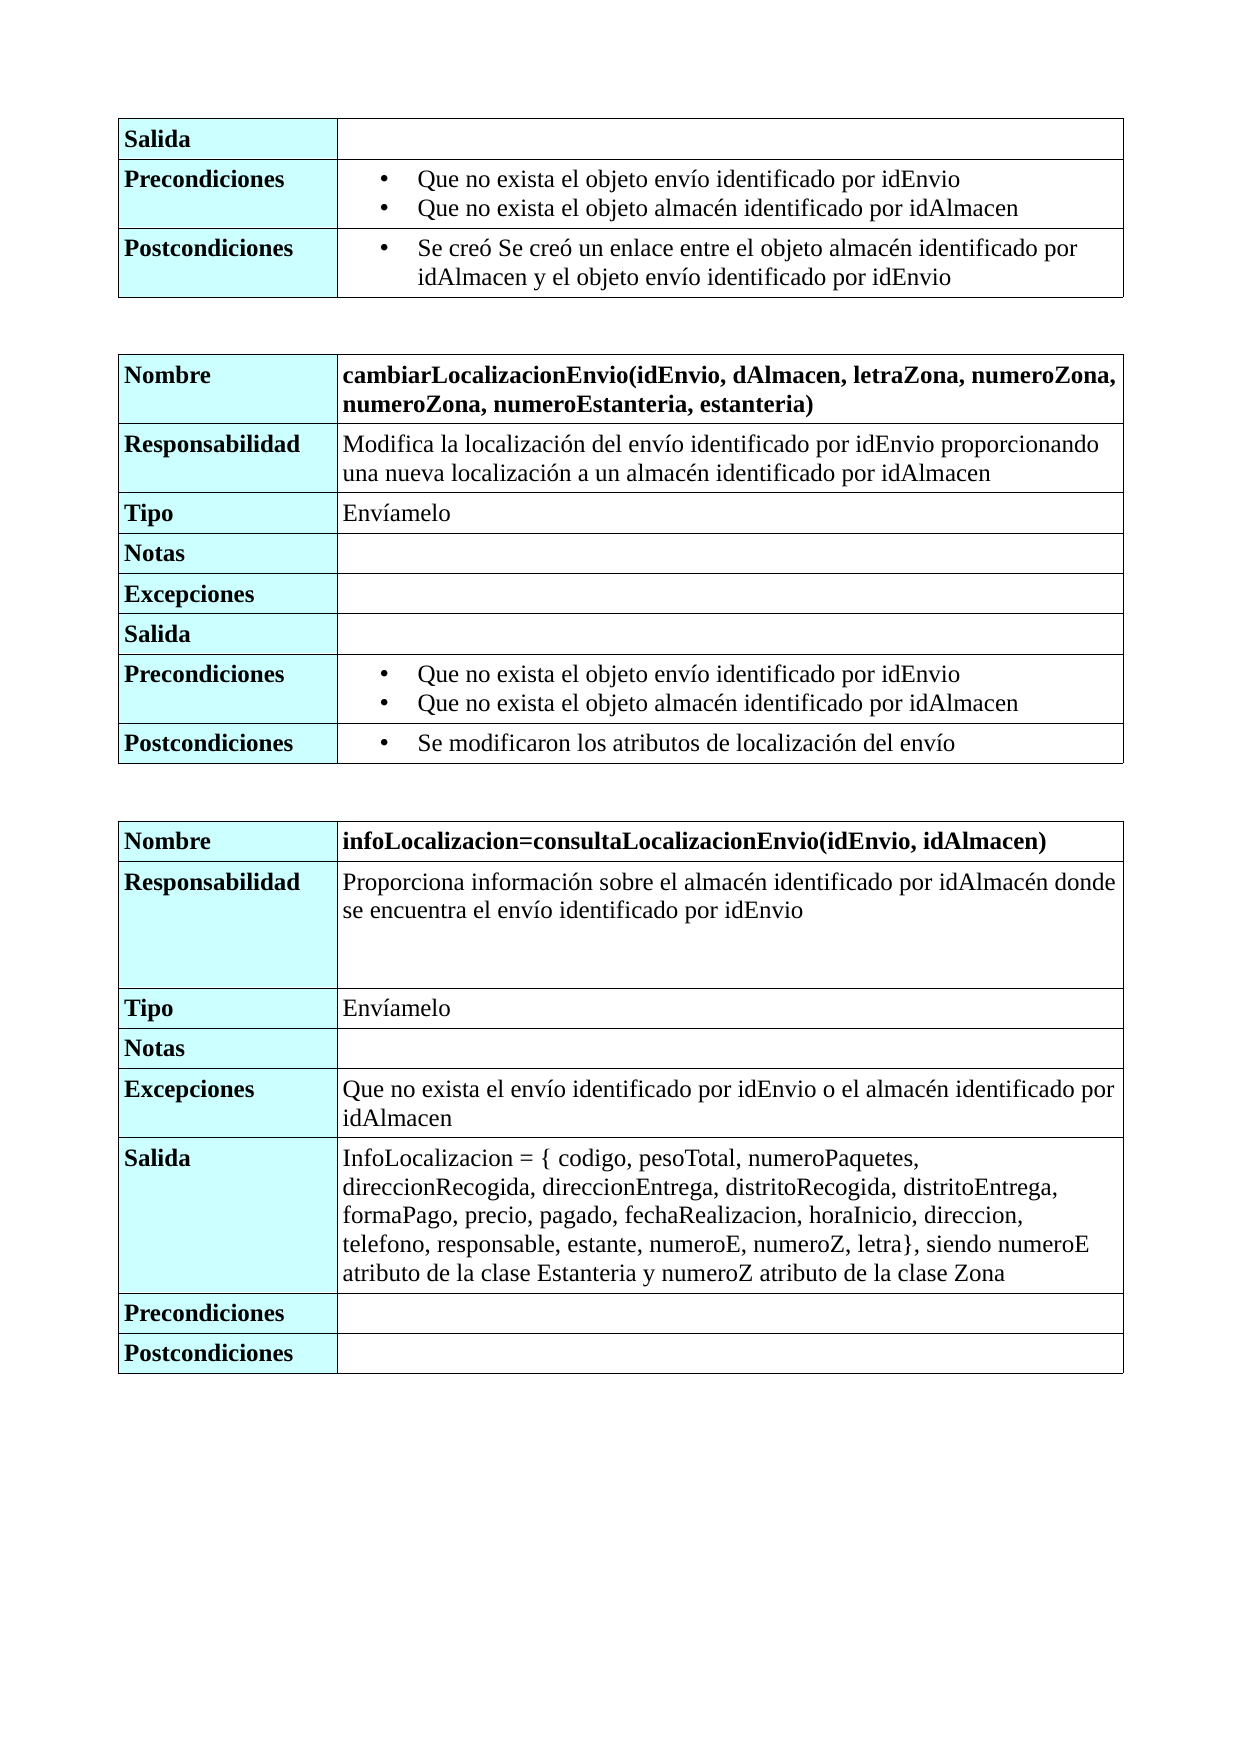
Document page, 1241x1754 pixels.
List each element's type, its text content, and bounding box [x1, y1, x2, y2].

table_cell Precondiciones [119, 160, 337, 227]
table_cell Salida [119, 614, 337, 653]
table_cell Se modificaron los atributos de localización del envío [338, 724, 1123, 763]
table_cell Postcondiciones [119, 724, 337, 763]
table_header cambiarLocalizacionEnvio(idEnvio, dAlmacen, letraZona, numeroZona, numeroZona, numeroEstanteria, estanteria) [338, 355, 1123, 423]
table_cell Responsabilidad [119, 424, 337, 492]
table_cell Postcondiciones [119, 1334, 337, 1373]
table_cell Notas [119, 1029, 337, 1068]
table_cell Se creó Se creó un enlace entre el objeto almacén identificado por idAlmacen y el objeto envío identificado por idEnvio [338, 229, 1123, 297]
table_cell Excepciones [119, 574, 337, 613]
table_cell Envíamelo [338, 989, 1123, 1028]
table_cell [338, 1029, 1123, 1068]
table_cell Salida [119, 119, 337, 158]
table_cell Tipo [119, 493, 337, 533]
table_cell [338, 119, 1123, 158]
table_header Nombre [119, 355, 337, 423]
table_cell Proporciona información sobre el almacén identificado por idAlmacén donde se encuentra el envío identificado por idEnvio [338, 862, 1123, 987]
table_cell Notas [119, 534, 337, 573]
table_cell Tipo [119, 989, 337, 1028]
table_cell Que no exista el objeto envío identificado por idEnvio Que no exista el objeto almacén identificado por idAlmacen [338, 655, 1123, 723]
table_cell [338, 1334, 1123, 1373]
table_cell Envíamelo [338, 493, 1123, 533]
table_header Nombre [119, 822, 337, 861]
table_cell Que no exista el envío identificado por idEnvio o el almacén identificado por idAlmacen [338, 1069, 1123, 1137]
table_cell InfoLocalizacion = { codigo, pesoTotal, numeroPaquetes, direccionRecogida, direccionEntrega, distritoRecogida, distritoEntrega, formaPago, precio, pagado, fechaRealizacion, horaInicio, direccion, telefono, responsable, estante, numeroE, numeroZ, letra}, siendo numeroE atributo de la clase Estanteria y numeroZ atributo de la clase Zona [338, 1138, 1123, 1292]
table_cell [338, 1294, 1123, 1333]
table_cell Que no exista el objeto envío identificado por idEnvio Que no exista el objeto almacén identificado por idAlmacen [338, 160, 1123, 227]
table_cell [338, 614, 1123, 653]
table_cell Modifica la localización del envío identificado por idEnvio proporcionando una nueva localización a un almacén identificado por idAlmacen [338, 424, 1123, 492]
table_cell [338, 534, 1123, 573]
table_cell Excepciones [119, 1069, 337, 1137]
table_cell Precondiciones [119, 655, 337, 723]
table_cell [338, 574, 1123, 613]
table_cell Responsabilidad [119, 862, 337, 987]
table_cell Precondiciones [119, 1294, 337, 1333]
table_cell Postcondiciones [119, 229, 337, 297]
table_cell Salida [119, 1138, 337, 1292]
table_header infoLocalizacion=consultaLocalizacionEnvio(idEnvio, idAlmacen) [338, 822, 1123, 861]
